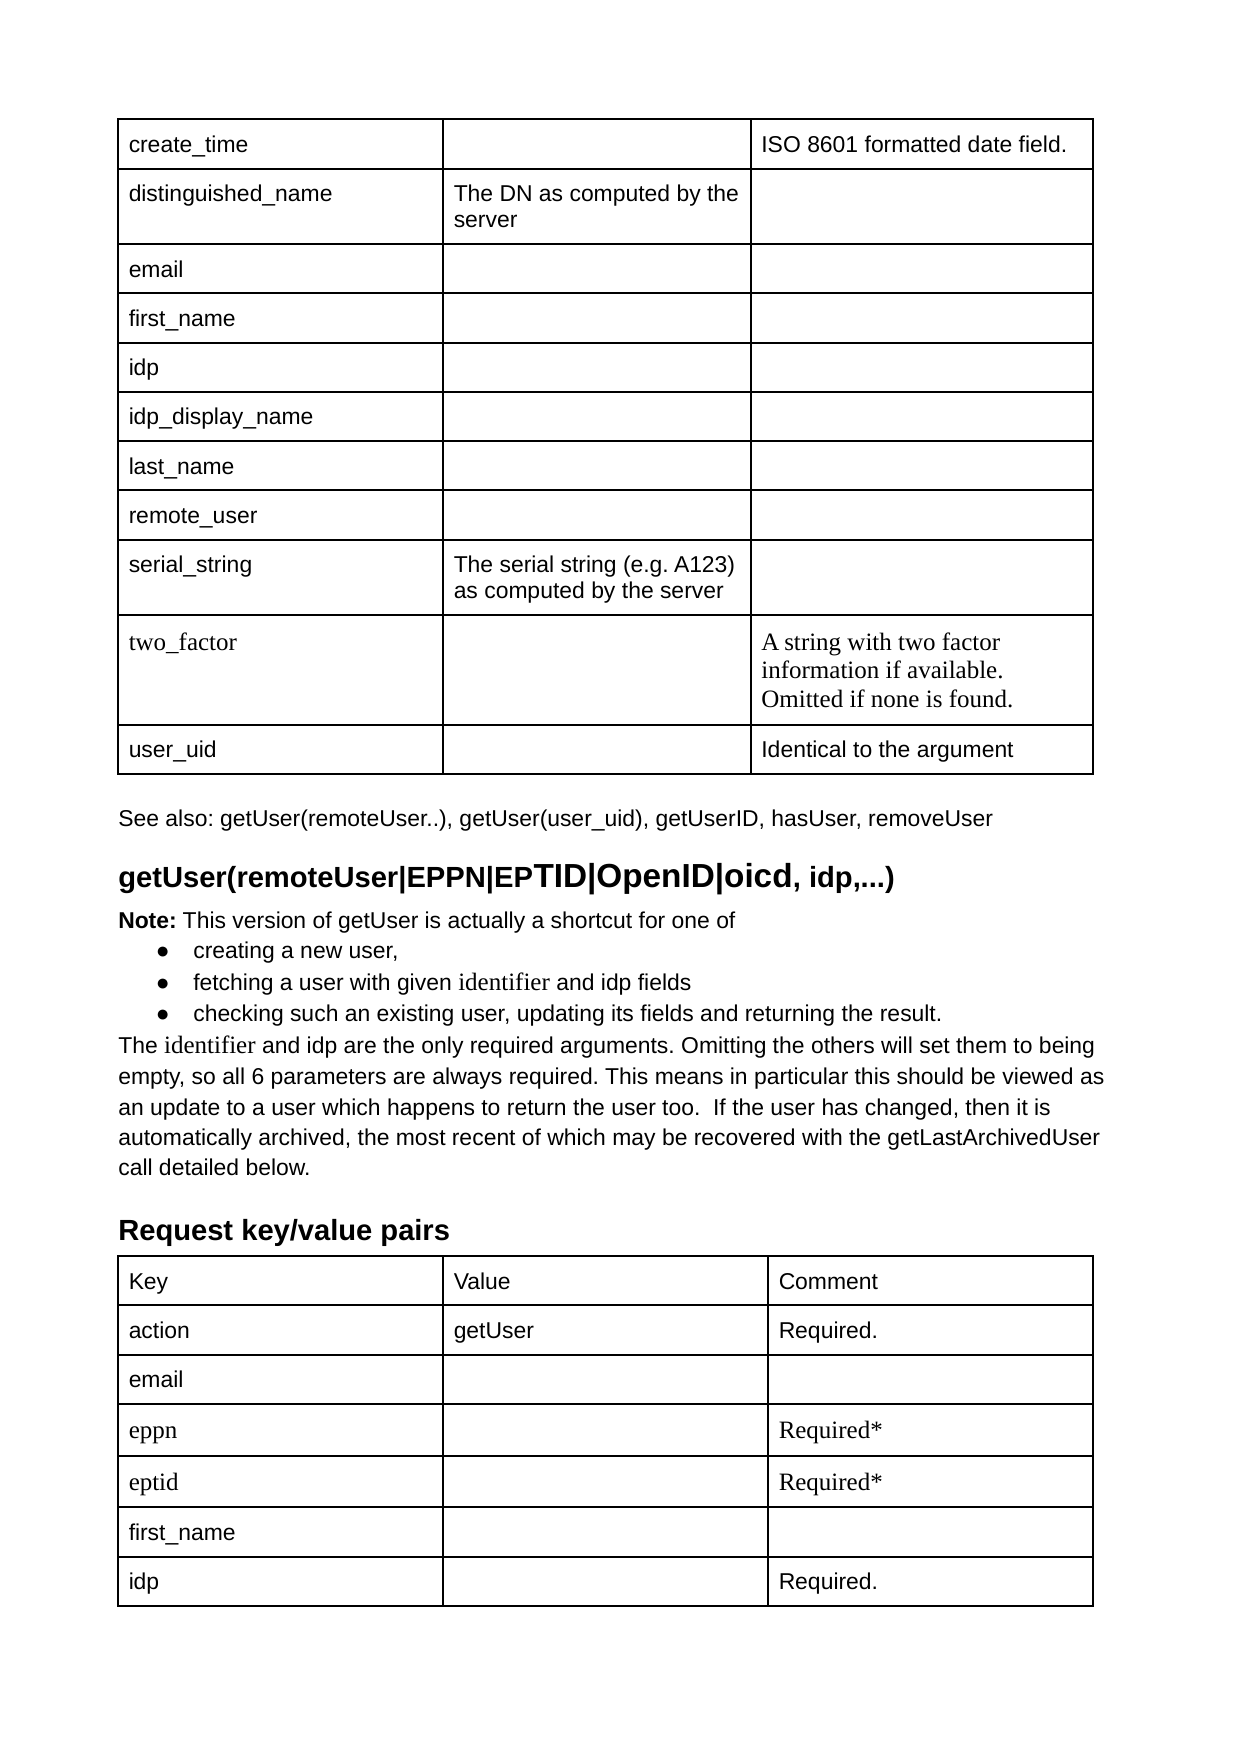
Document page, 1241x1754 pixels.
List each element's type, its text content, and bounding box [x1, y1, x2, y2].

table_cell [752, 442, 1092, 489]
table_cell [444, 294, 750, 342]
table_cell [752, 245, 1092, 292]
table_cell [752, 344, 1092, 391]
table_header Value [444, 1257, 767, 1304]
table_cell idp_display_name [119, 393, 442, 440]
table_cell [444, 1457, 767, 1506]
list checking such an existing user, updating its fields and returning the result. [156, 1000, 1122, 1027]
table_cell [752, 294, 1092, 342]
table_cell two_factor [119, 616, 442, 723]
table_cell ISO 8601 formatted date field. [752, 120, 1092, 167]
table_cell distinguished_name [119, 170, 442, 243]
table_cell [752, 541, 1092, 614]
table_cell email [119, 1356, 442, 1403]
table_cell serial_string [119, 541, 442, 614]
table_cell [444, 1508, 767, 1556]
table_cell [444, 1405, 767, 1454]
table_cell first_name [119, 294, 442, 342]
list fetching a user with given identifier and idp fields [156, 967, 1122, 996]
table_cell [444, 616, 750, 723]
table_cell idp [119, 1558, 442, 1605]
table_cell [769, 1508, 1092, 1556]
table_cell [752, 170, 1092, 243]
table_cell [444, 245, 750, 292]
subtitle Request key/value pairs [118, 1213, 1122, 1247]
table_cell getUser [444, 1306, 767, 1354]
table_cell action [119, 1306, 442, 1354]
table_cell eppn [119, 1405, 442, 1454]
table_cell [444, 120, 750, 167]
table_cell [769, 1356, 1092, 1403]
subtitle getUser(remoteUser|EPPN|EPTID|OpenID|oicd, idp,...) [118, 856, 1122, 894]
table_cell [444, 726, 750, 773]
table_cell Required* [769, 1457, 1092, 1506]
table_cell create_time [119, 120, 442, 167]
table_cell Required. [769, 1558, 1092, 1605]
text Note: This version of getUser is actually a shortcut for one of [118, 907, 1122, 933]
text See also: getUser(remoteUser..), getUser(user_uid), getUserID, hasUser, removeUser [118, 805, 1122, 831]
table_cell The serial string (e.g. A123) as computed by the server [444, 541, 750, 614]
table_cell [444, 442, 750, 489]
table_cell [444, 1356, 767, 1403]
table_cell eptid [119, 1457, 442, 1506]
table_cell remote_user [119, 491, 442, 539]
table_cell email [119, 245, 442, 292]
list creating a new user, [156, 937, 1122, 963]
table_cell [444, 1558, 767, 1605]
table_cell A string with two factor information if available. Omitted if none is found. [752, 616, 1092, 723]
table_cell Required. [769, 1306, 1092, 1354]
table_cell [444, 344, 750, 391]
table_header Key [119, 1257, 442, 1304]
table_cell first_name [119, 1508, 442, 1556]
table_cell [752, 491, 1092, 539]
table_cell user_uid [119, 726, 442, 773]
table_header Comment [769, 1257, 1092, 1304]
table_cell [444, 393, 750, 440]
table_cell idp [119, 344, 442, 391]
table_cell Required* [769, 1405, 1092, 1454]
table_cell Identical to the argument [752, 726, 1092, 773]
table_cell The DN as computed by the server [444, 170, 750, 243]
table_cell [752, 393, 1092, 440]
text The identifier and idp are the only required arguments. Omitting the others will set them to being empty, so all 6 parameters are always required. This means in particular this should be viewed as an update to a user which happens to return the user too. If the user has changed, then it is automatically archived, the most recent of which may be recovered with the getLastArchivedUser call detailed below. [118, 1031, 1122, 1180]
table_cell [444, 491, 750, 539]
table_cell last_name [119, 442, 442, 489]
